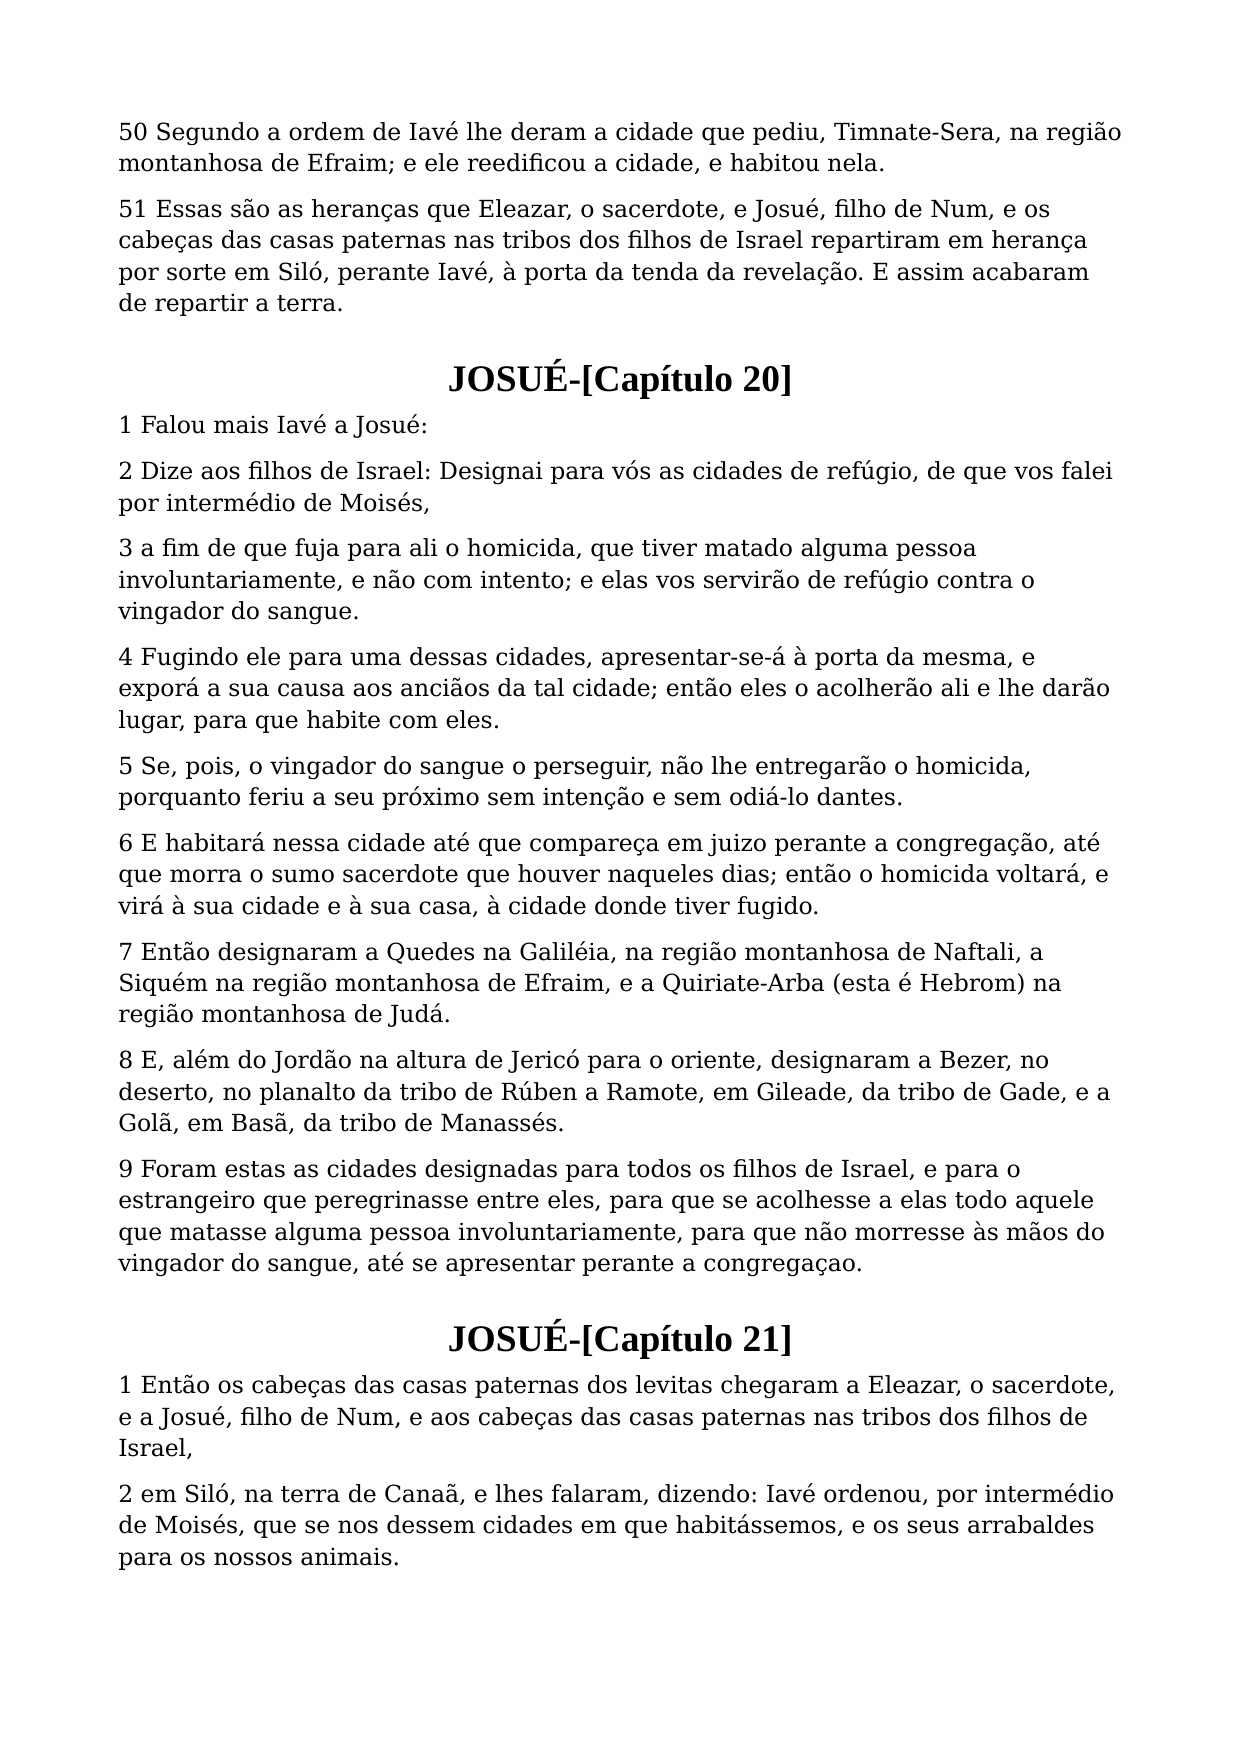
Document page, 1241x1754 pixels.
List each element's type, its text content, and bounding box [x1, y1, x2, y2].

subtitle JOSUÉ-[Capítulo 20] [118, 356, 1122, 399]
text 8 E, além do Jordão na altura de Jericó para o oriente, designaram a Bezer, no deserto, no planalto da tribo de Rúben a Ramote, em Gileade, da tribo de Gade, e a Golã, em Basã, da tribo de Manassés. [118, 1047, 1122, 1137]
text 1 Então os cabeças das casas paternas dos levitas chegaram a Eleazar, o sacerdote, e a Josué, filho de Num, e aos cabeças das casas paternas nas tribos dos filhos de Israel, [118, 1372, 1122, 1462]
text 2 Dize aos filhos de Israel: Designai para vós as cidades de refúgio, de que vos falei por intermédio de Moisés, [118, 458, 1122, 516]
text 5 Se, pois, o vingador do sangue o perseguir, não lhe entregarão o homicida, porquanto feriu a seu próximo sem intenção e sem odiá-lo dantes. [118, 752, 1122, 811]
text 51 Essas são as heranças que Eleazar, o sacerdote, e Josué, filho de Num, e os cabeças das casas paternas nas tribos dos filhos de Israel repartiram em herança por sorte em Siló, perante Iavé, à porta da tenda da revelação. E assim acabaram de repartir a terra. [118, 195, 1122, 317]
text 4 Fugindo ele para uma dessas cidades, apresentar-se-á à porta da mesma, e exporá a sua causa aos anciãos da tal cidade; então eles o acolherão ali e lhe darão lugar, para que habite com eles. [118, 644, 1122, 734]
text 1 Falou mais Iavé a Josué: [118, 412, 1122, 439]
text 3 a fim de que fuja para ali o homicida, que tiver matado alguma pessoa involuntariamente, e não com intento; e elas vos servirão de refúgio contra o vingador do sangue. [118, 535, 1122, 625]
text 7 Então designaram a Quedes na Galiléia, na região montanhosa de Naftali, a Siquém na região montanhosa de Efraim, e a Quiriate-Arba (esta é Hebrom) na região montanhosa de Judá. [118, 938, 1122, 1028]
text 2 em Siló, na terra de Canaã, e lhes falaram, dizendo: Iavé ordenou, por intermédio de Moisés, que se nos dessem cidades em que habitássemos, e os seus arrabaldes para os nossos animais. [118, 1481, 1122, 1571]
text 6 E habitará nessa cidade até que compareça em juizo perante a congregação, até que morra o sumo sacerdote que houver naqueles dias; então o homicida voltará, e virá à sua cidade e à sua casa, à cidade donde tiver fugido. [118, 830, 1122, 920]
subtitle JOSUÉ-[Capítulo 21] [118, 1316, 1122, 1359]
text 50 Segundo a ordem de Iavé lhe deram a cidade que pediu, Timnate-Sera, na região montanhosa de Efraim; e ele reedificou a cidade, e habitou nela. [118, 118, 1122, 177]
text 9 Foram estas as cidades designadas para todos os filhos de Israel, e para o estrangeiro que peregrinasse entre eles, para que se acolhesse a elas todo aquele que matasse alguma pessoa involuntariamente, para que não morresse às mãos do vingador do sangue, até se apresentar perante a congregaçao. [118, 1156, 1122, 1277]
